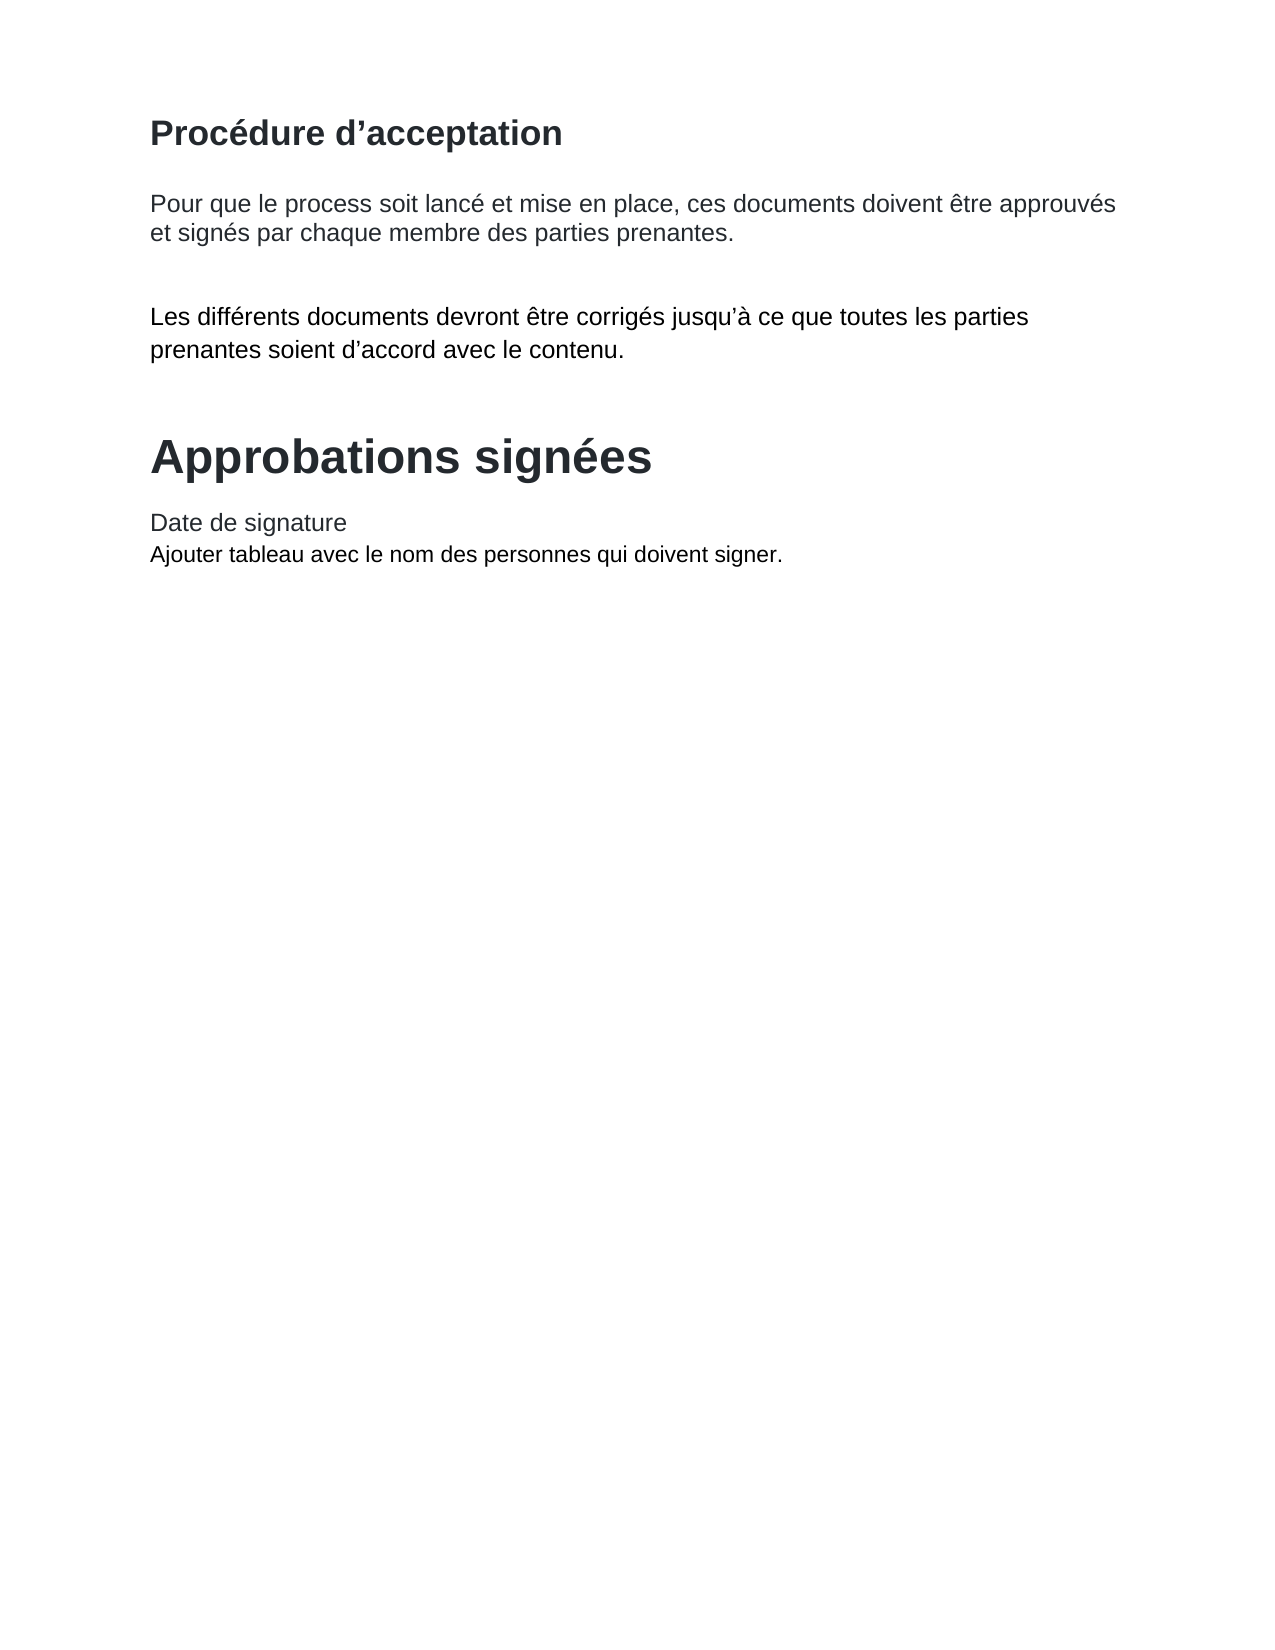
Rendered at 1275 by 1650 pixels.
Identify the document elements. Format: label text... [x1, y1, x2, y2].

text Ajouter tableau avec le nom des personnes qui doivent signer. [150, 541, 1125, 568]
text Pour que le process soit lancé et mise en place, ces documents doivent être approuvés et signés par chaque membre des parties prenantes. [150, 189, 1125, 247]
text Procédure d’acceptation [150, 112, 1125, 153]
text Les différents documents devront être corrigés jusqu’à ce que toutes les parties prenantes soient d’accord avec le contenu. [150, 302, 1125, 364]
text Approbations signées [150, 428, 1125, 483]
text Date de signature [150, 508, 1125, 537]
